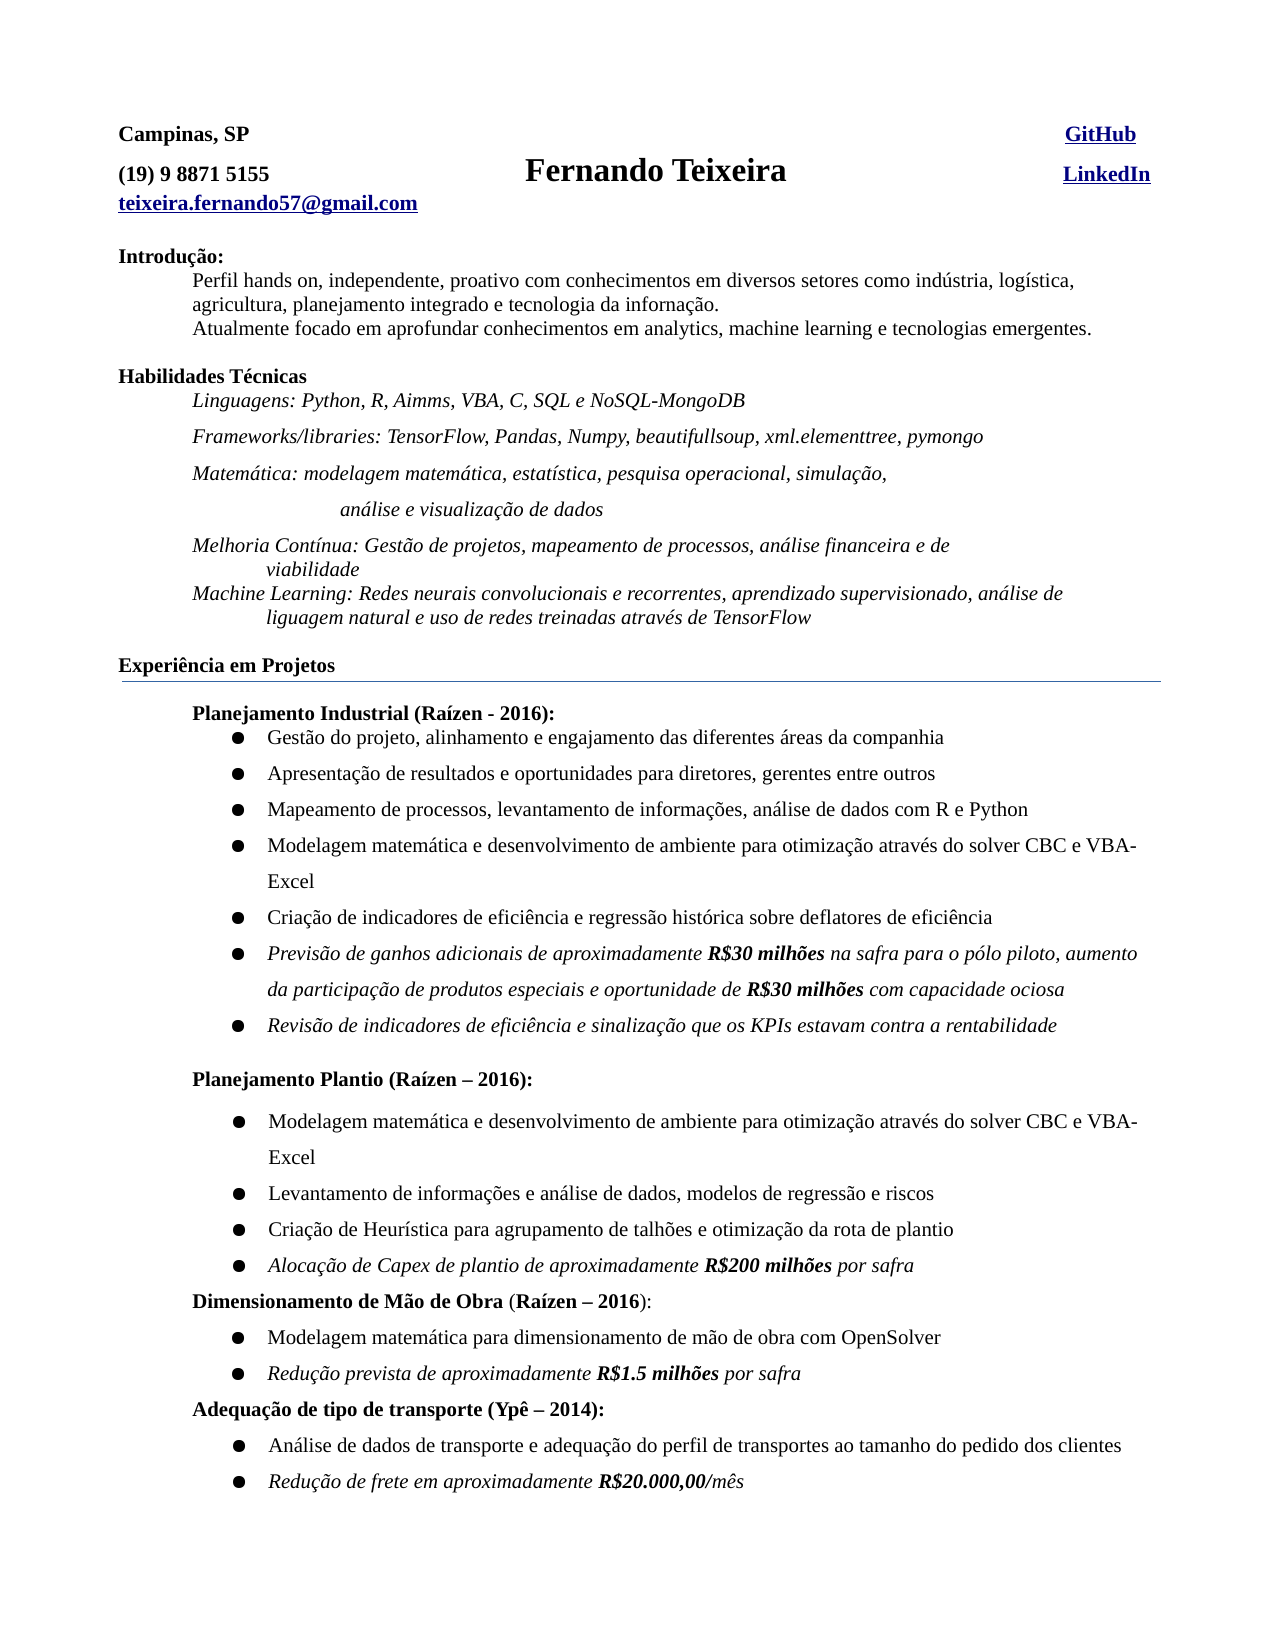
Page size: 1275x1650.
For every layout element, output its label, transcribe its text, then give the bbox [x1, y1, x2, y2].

list Previsão de ganhos adicionais de aproximadamente R$30 milhões na safra para o pólo piloto, aumento da participação de produtos especiais e oportunidade de R$30 milhões com capacidade ociosa [229, 941, 1157, 1001]
text Planejamento Industrial (Raízen - 2016): [118, 701, 1157, 725]
list Revisão de indicadores de eficiência e sinalização que os KPIs estavam contra a rentabilidade [229, 1013, 1157, 1037]
text Planejamento Plantio (Raízen – 2016): [118, 1067, 1157, 1091]
list Alocação de Capex de plantio de aproximadamente R$200 milhões por safra [231, 1253, 1157, 1277]
list Gestão do projeto, alinhamento e engajamento das diferentes áreas da companhia [229, 725, 1157, 749]
list Criação de indicadores de eficiência e regressão histórica sobre deflatores de eficiência [229, 905, 1157, 929]
list Redução de frete em aproximadamente R$20.000,00/mês [231, 1469, 1157, 1493]
list Modelagem matemática e desenvolvimento de ambiente para otimização através do solver CBC e VBA-Excel [229, 833, 1157, 893]
text Habilidades Técnicas [118, 364, 1157, 388]
text (19) 9 8871 5155 Fernando Teixeira LinkedIn [118, 147, 1157, 190]
text Experiência em Projetos [118, 653, 1157, 677]
list Levantamento de informações e análise de dados, modelos de regressão e riscos [231, 1181, 1157, 1205]
text teixeira.fernando57@gmail.com [118, 190, 1157, 215]
text Machine Learning: Redes neurais convolucionais e recorrentes, aprendizado supervisionado, análise de liguagem natural e uso de redes treinadas através de TensorFlow [118, 581, 1157, 629]
list Apresentação de resultados e oportunidades para diretores, gerentes entre outros [229, 761, 1157, 785]
list Criação de Heurística para agrupamento de talhões e otimização da rota de plantio [231, 1217, 1157, 1241]
text análise e visualização de dados [118, 496, 1157, 521]
list Mapeamento de processos, levantamento de informações, análise de dados com R e Python [229, 797, 1157, 821]
text Frameworks/libraries: TensorFlow, Pandas, Numpy, beautifullsoup, xml.elementtree, pymongo [118, 424, 1157, 448]
text Dimensionamento de Mão de Obra (Raízen – 2016): [118, 1289, 1157, 1313]
list Redução prevista de aproximadamente R$1.5 milhões por safra [229, 1361, 1157, 1385]
list Modelagem matemática para dimensionamento de mão de obra com OpenSolver [229, 1325, 1157, 1349]
list Modelagem matemática e desenvolvimento de ambiente para otimização através do solver CBC e VBA-Excel [231, 1109, 1157, 1169]
text Linguagens: Python, R, Aimms, VBA, C, SQL e NoSQL-MongoDB [118, 388, 1157, 412]
text Adequação de tipo de transporte (Ypê – 2014): [118, 1397, 1157, 1421]
text Matemática: modelagem matemática, estatística, pesquisa operacional, simulação, [118, 460, 1157, 484]
text Introdução: [118, 244, 1157, 268]
text Atualmente focado em aprofundar conhecimentos em analytics, machine learning e tecnologias emergentes. [118, 316, 1157, 340]
text Melhoria Contínua: Gestão de projetos, mapeamento de processos, análise financeira e de viabilidade [118, 532, 1157, 581]
list Análise de dados de transporte e adequação do perfil de transportes ao tamanho do pedido dos clientes [231, 1433, 1157, 1457]
text Perfil hands on, independente, proativo com conhecimentos em diversos setores como indústria, logística, agricultura, planejamento integrado e tecnologia da infornação. [118, 268, 1157, 316]
text Campinas, SP GitHub [118, 118, 1157, 147]
